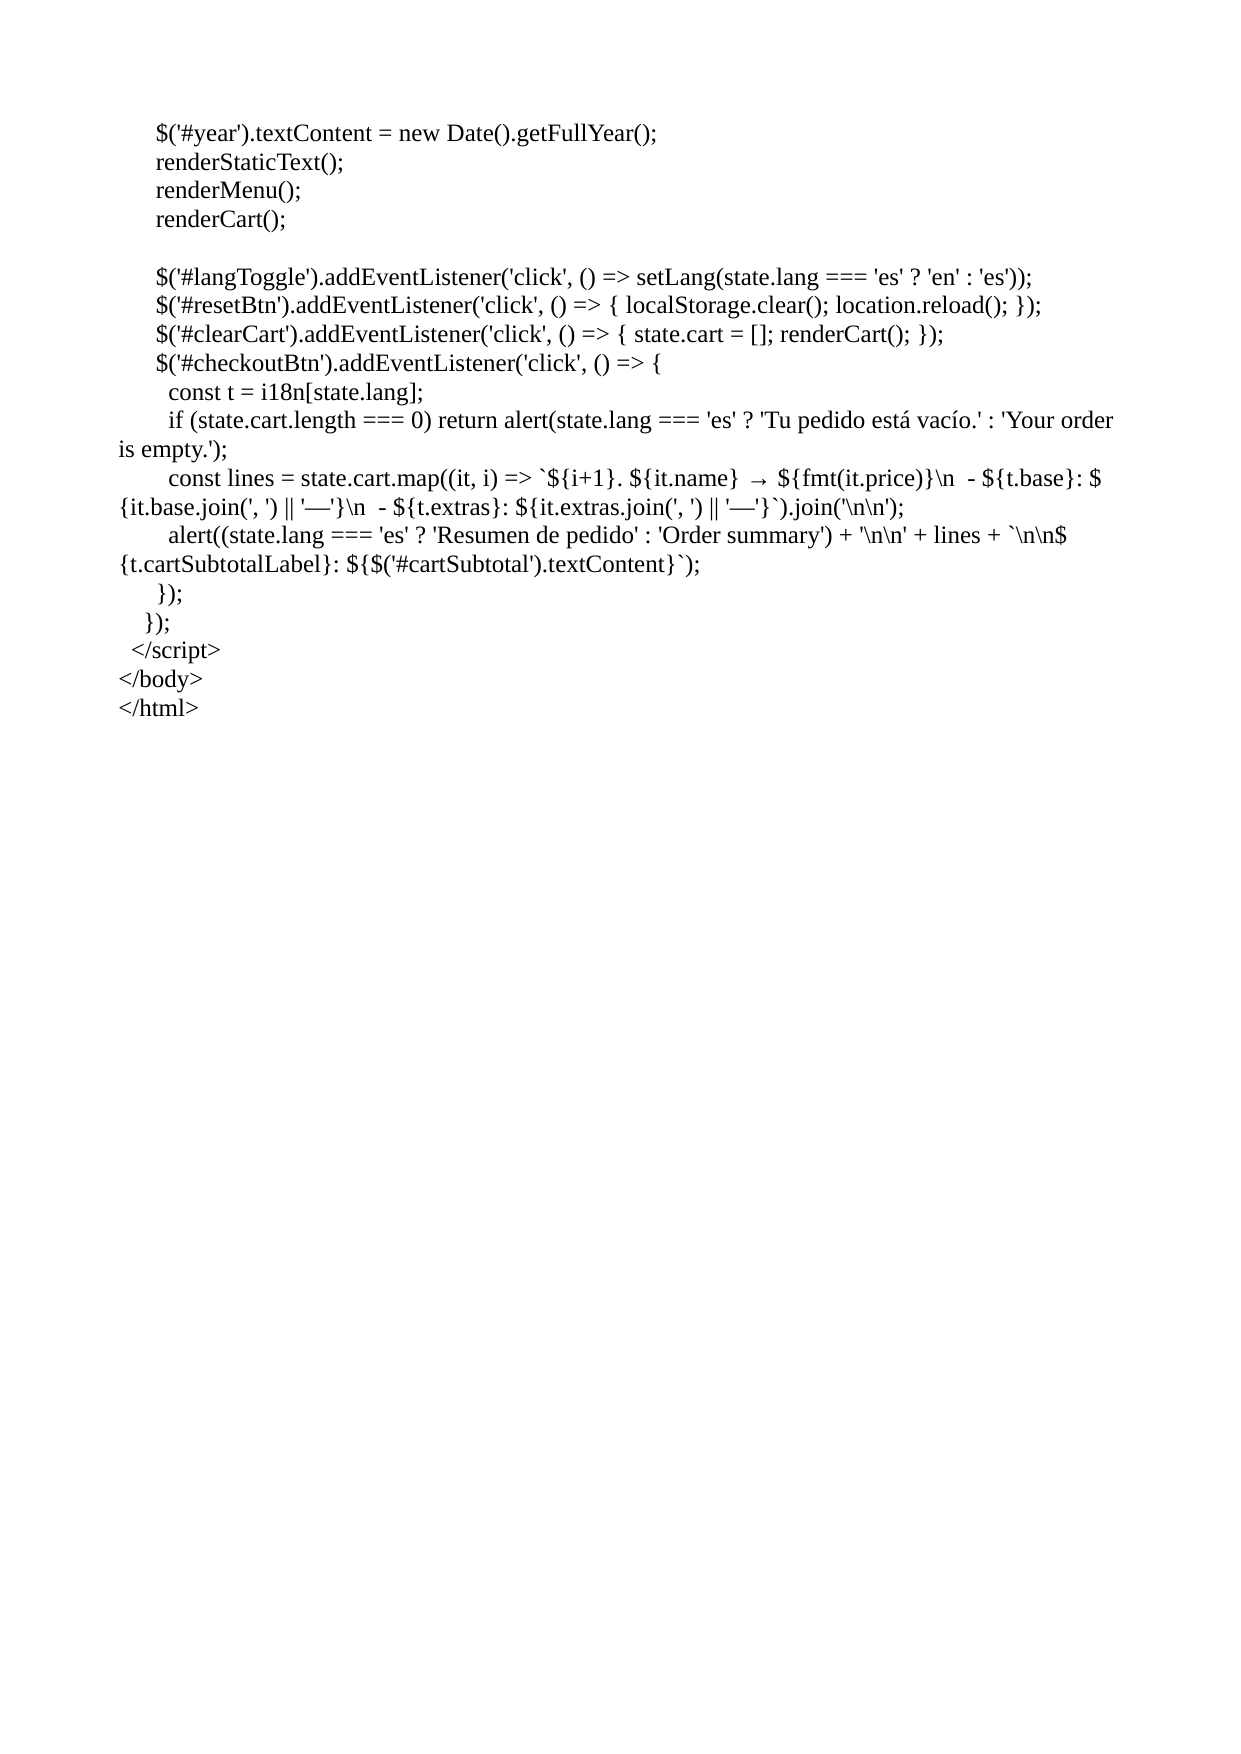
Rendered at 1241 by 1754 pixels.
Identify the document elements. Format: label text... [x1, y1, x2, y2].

text }); [118, 578, 1122, 607]
text const lines = state.cart.map((it, i) => `${i+1}. ${it.name} → ${fmt(it.price)}\n - ${t.base}: ${it.base.join(', ') || '—'}\n - ${t.extras}: ${it.extras.join(', ') || '—'}`).join('\n\n'); [118, 463, 1122, 521]
text </body> [118, 664, 1122, 693]
text const t = i18n[state.lang]; [118, 377, 1122, 406]
text renderMenu(); [118, 176, 1122, 204]
text $('#langToggle').addEventListener('click', () => setLang(state.lang === 'es' ? 'en' : 'es')); [118, 262, 1122, 291]
text $('#year').textContent = new Date().getFullYear(); [118, 118, 1122, 147]
text if (state.cart.length === 0) return alert(state.lang === 'es' ? 'Tu pedido está vacío.' : 'Your order is empty.'); [118, 406, 1122, 463]
text }); [118, 607, 1122, 636]
text </script> [118, 636, 1122, 664]
text $('#checkoutBtn').addEventListener('click', () => { [118, 348, 1122, 377]
text alert((state.lang === 'es' ? 'Resumen de pedido' : 'Order summary') + '\n\n' + lines + `\n\n${t.cartSubtotalLabel}: ${$('#cartSubtotal').textContent}`); [118, 521, 1122, 578]
text renderStaticText(); [118, 147, 1122, 176]
text </html> [118, 693, 1122, 722]
text $('#resetBtn').addEventListener('click', () => { localStorage.clear(); location.reload(); }); [118, 291, 1122, 319]
text $('#clearCart').addEventListener('click', () => { state.cart = []; renderCart(); }); [118, 319, 1122, 348]
text renderCart(); [118, 204, 1122, 233]
